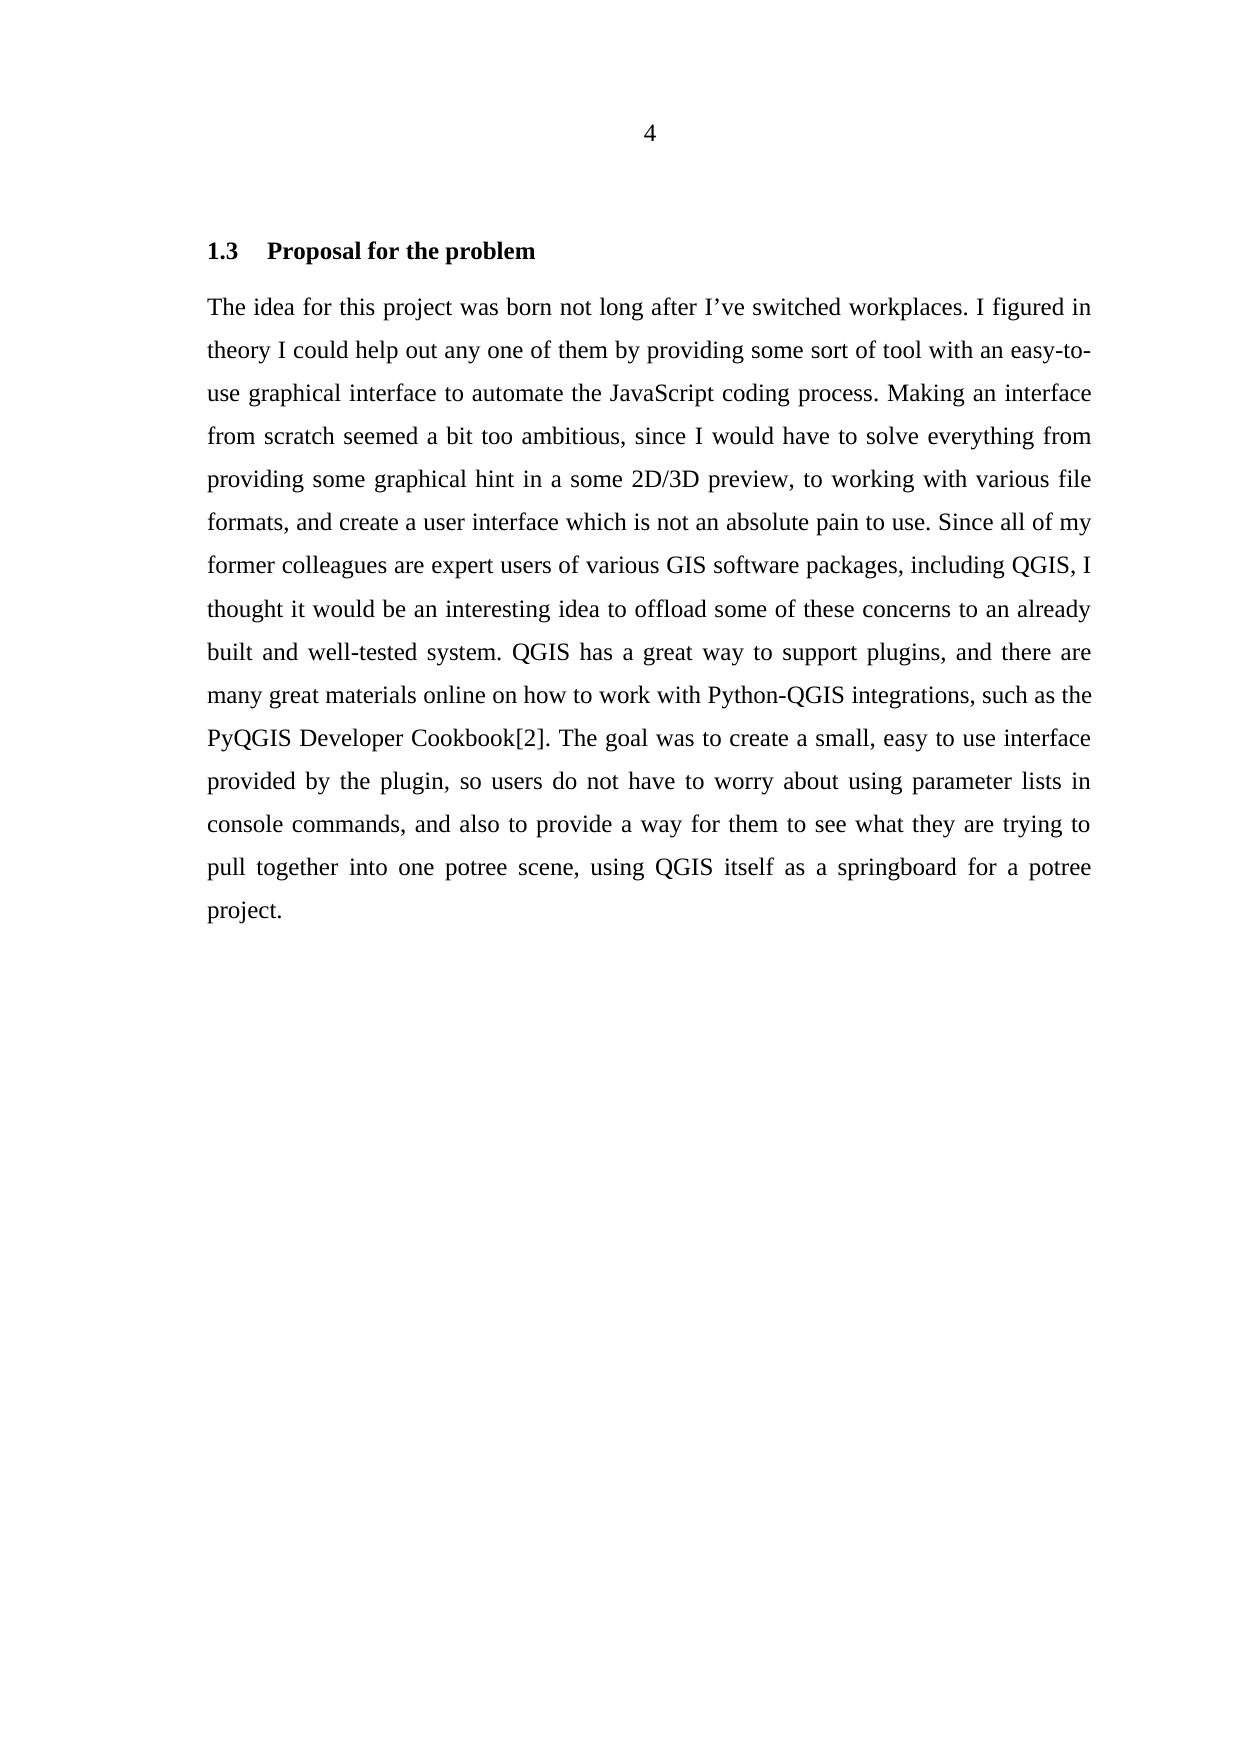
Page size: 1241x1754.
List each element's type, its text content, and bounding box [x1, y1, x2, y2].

text The idea for this project was born not long after I’ve switched workplaces. I figured in theory I could help out any one of them by providing some sort of tool with an easy-to-use graphical interface to automate the JavaScript coding process. Making an interface from scratch seemed a bit too ambitious, since I would have to solve everything from providing some graphical hint in a some 2D/3D preview, to working with various file formats, and create a user interface which is not an absolute pain to use. Since all of my former colleagues are expert users of various GIS software packages, including QGIS, I thought it would be an interesting idea to offload some of these concerns to an already built and well-tested system. QGIS has a great way to support plugins, and there are many great materials online on how to work with Python-QGIS integrations, such as the PyQGIS Developer Cookbook[2]. The goal was to create a small, easy to use interface provided by the plugin, so users do not have to worry about using parameter lists in console commands, and also to provide a way for them to see what they are trying to pull together into one potree scene, using QGIS itself as a springboard for a potree project. [207, 292, 1092, 924]
subtitle Proposal for the problem [207, 236, 1092, 265]
